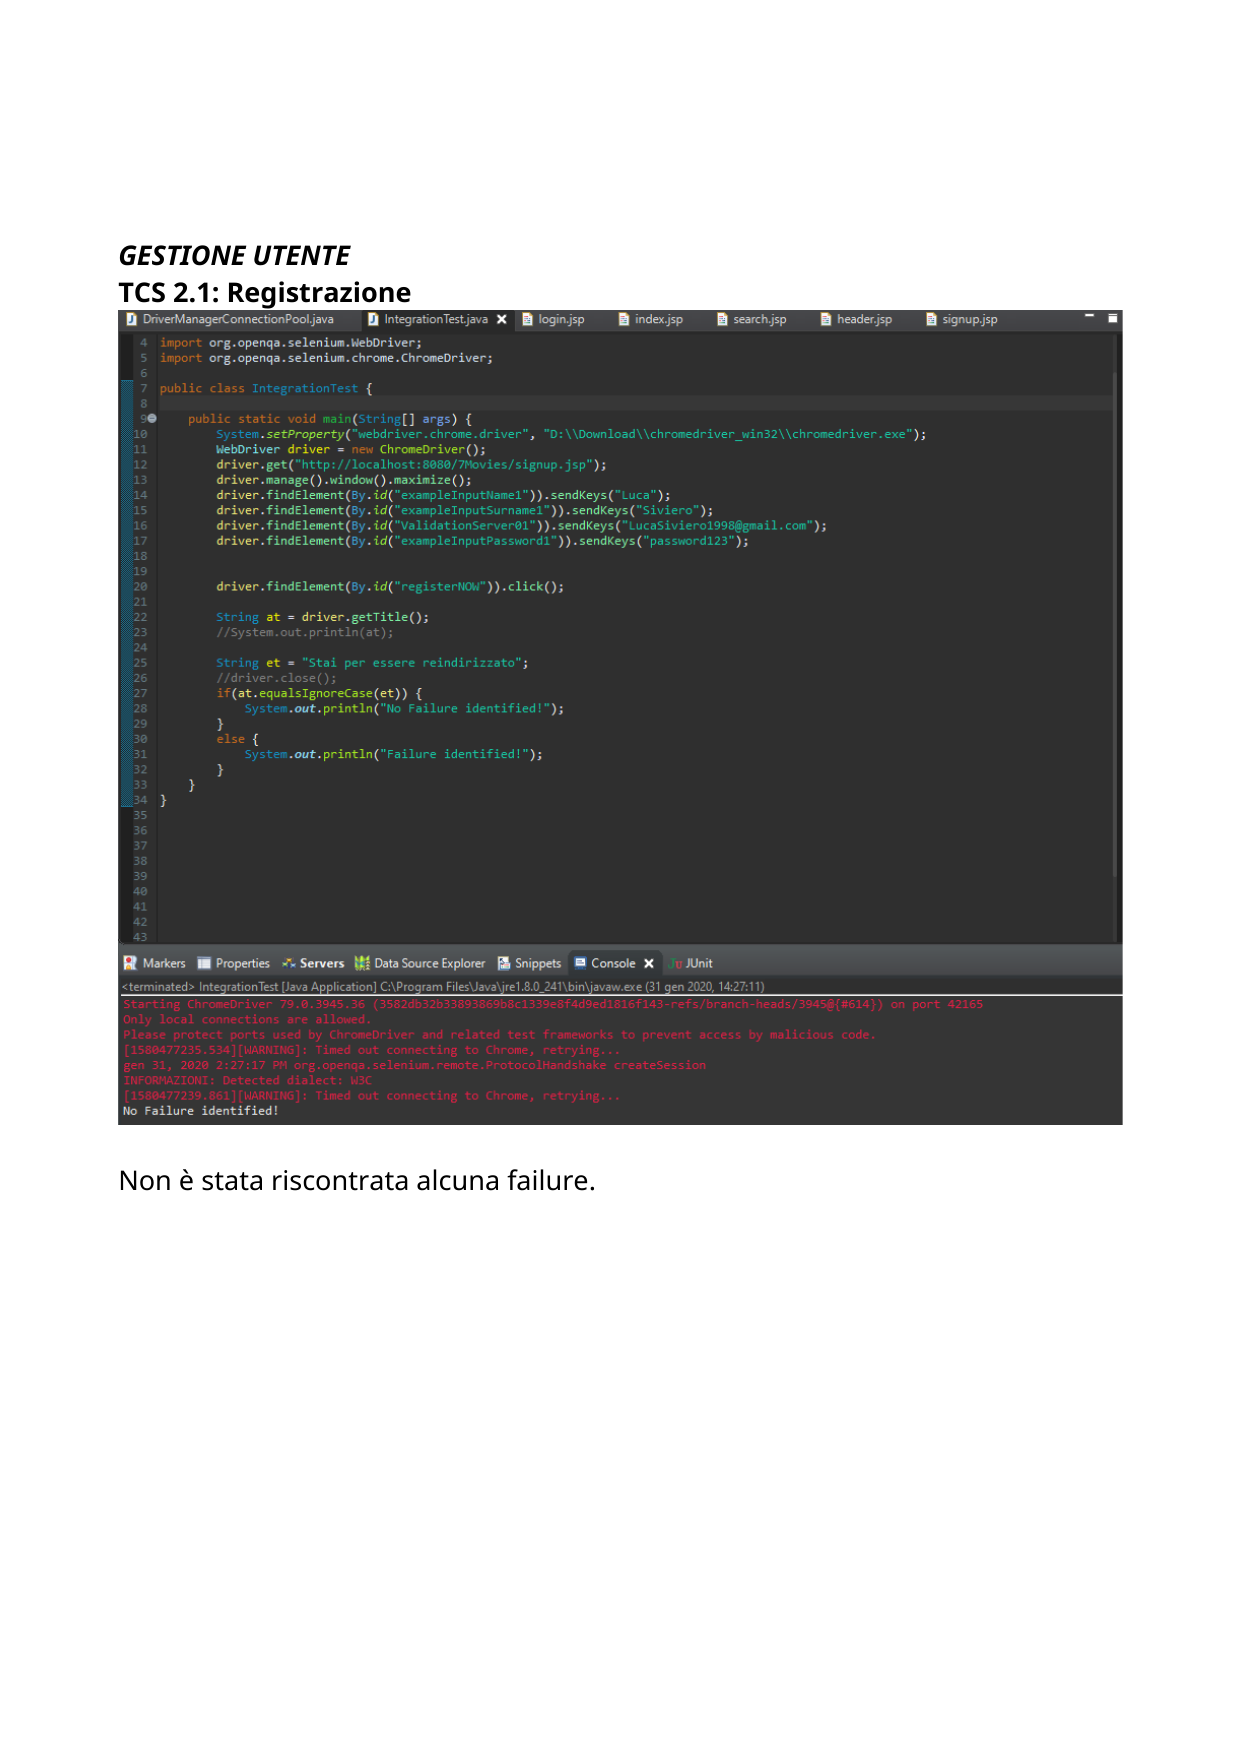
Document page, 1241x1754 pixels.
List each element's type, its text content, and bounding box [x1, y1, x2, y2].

text Non è stata riscontrata alcuna failure. [118, 1161, 1122, 1198]
text TCS 2.1: Registrazione [118, 273, 1122, 310]
text GESTIONE UTENTE [118, 236, 1122, 273]
picture [118, 310, 1123, 1125]
